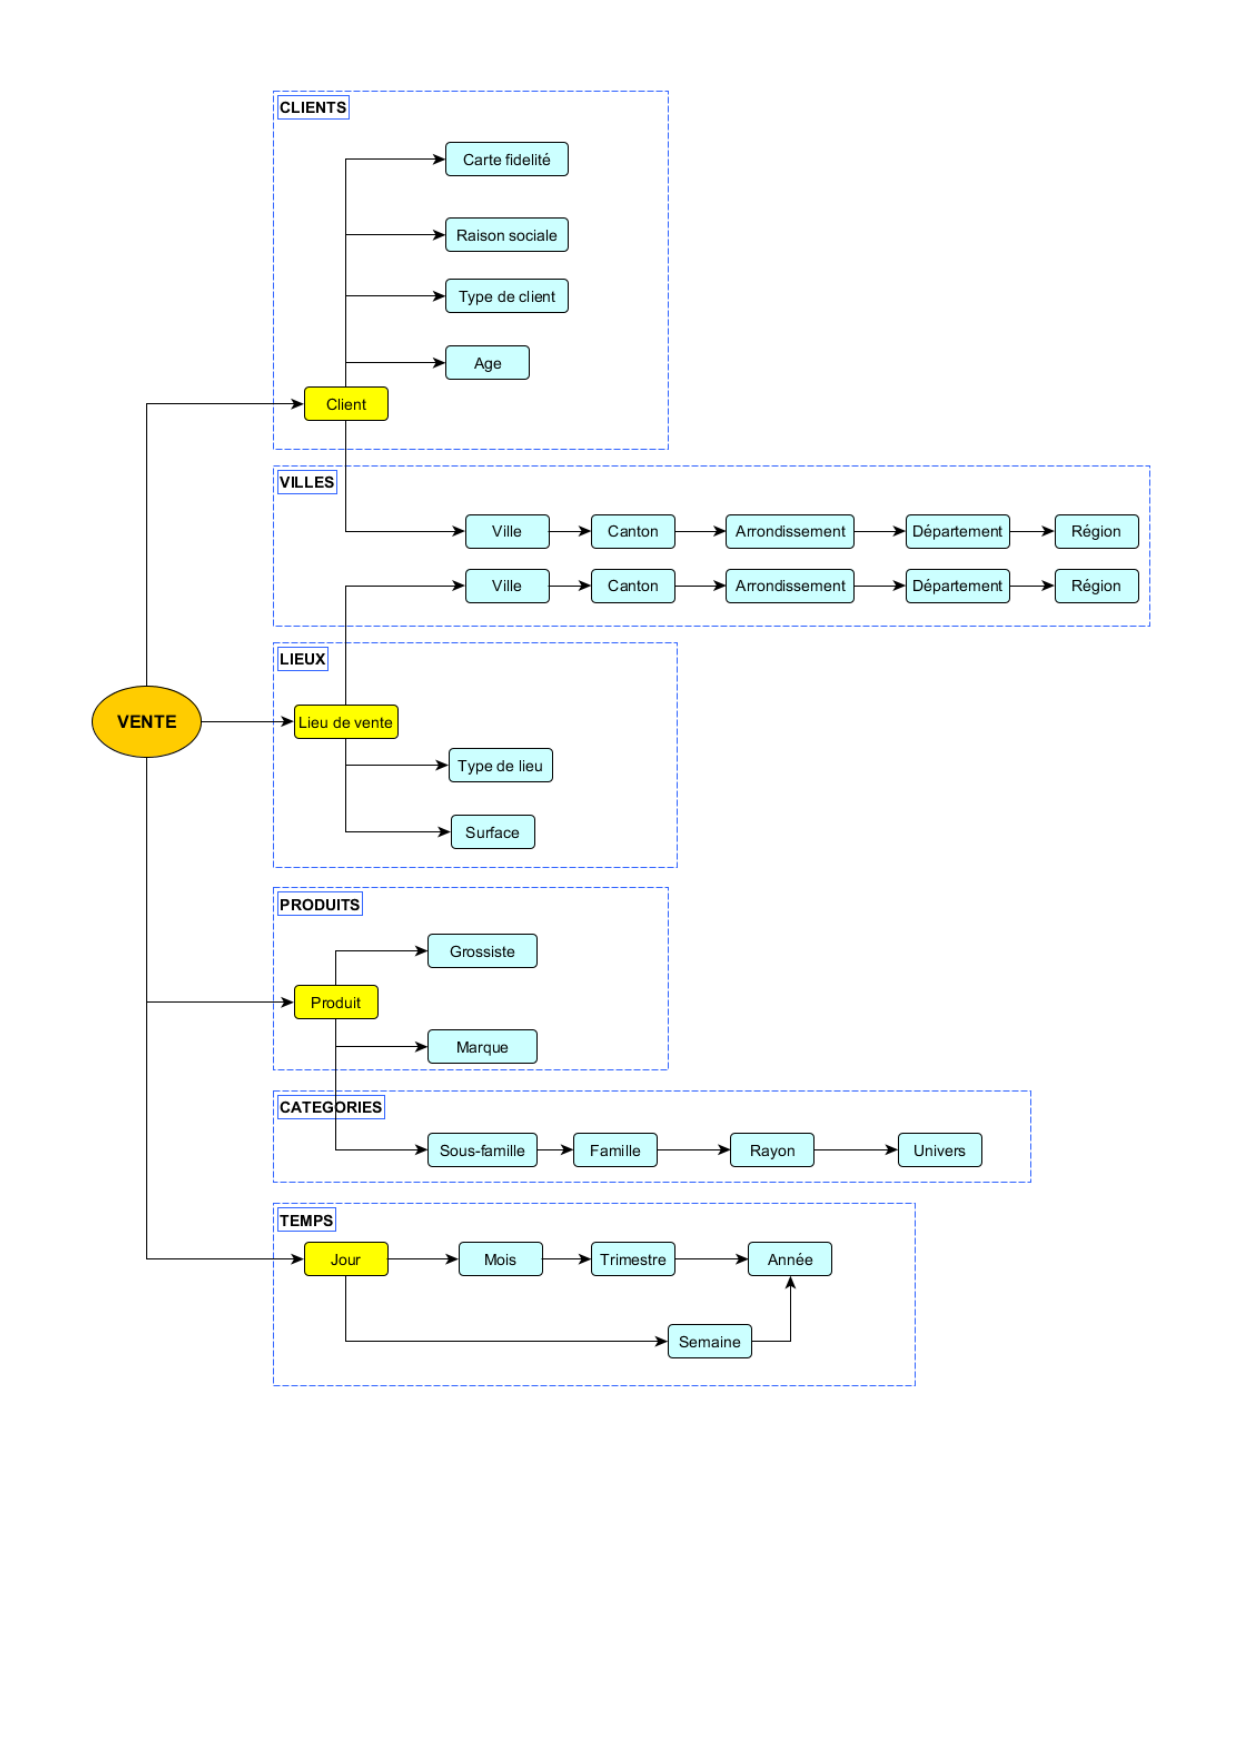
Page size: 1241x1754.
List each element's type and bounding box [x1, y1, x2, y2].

picture [75, 75, 1166, 1403]
